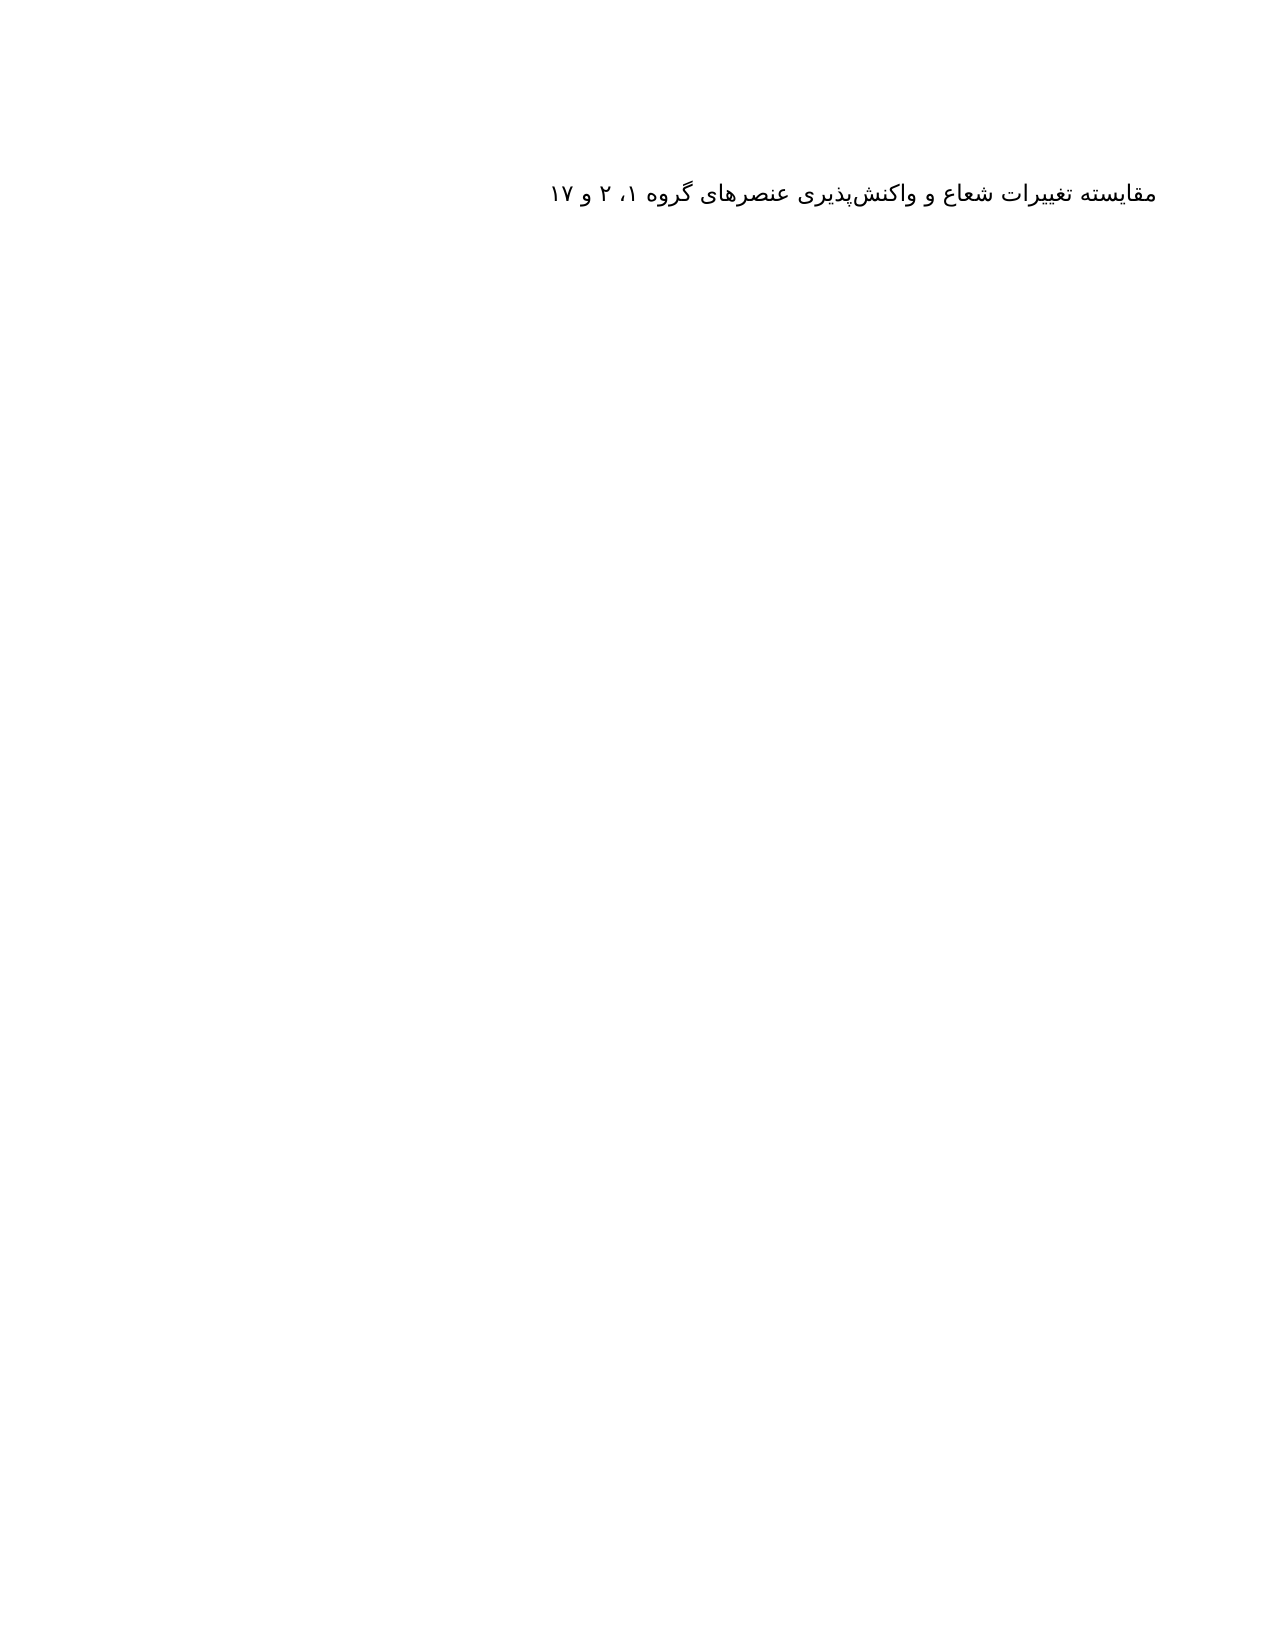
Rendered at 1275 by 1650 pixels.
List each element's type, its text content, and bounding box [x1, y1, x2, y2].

text مقایسته تغییرات شعاع و واکنش‌پذیری عنصر‌های گروه ۱، ۲ و ۱۷ [118, 181, 1157, 207]
